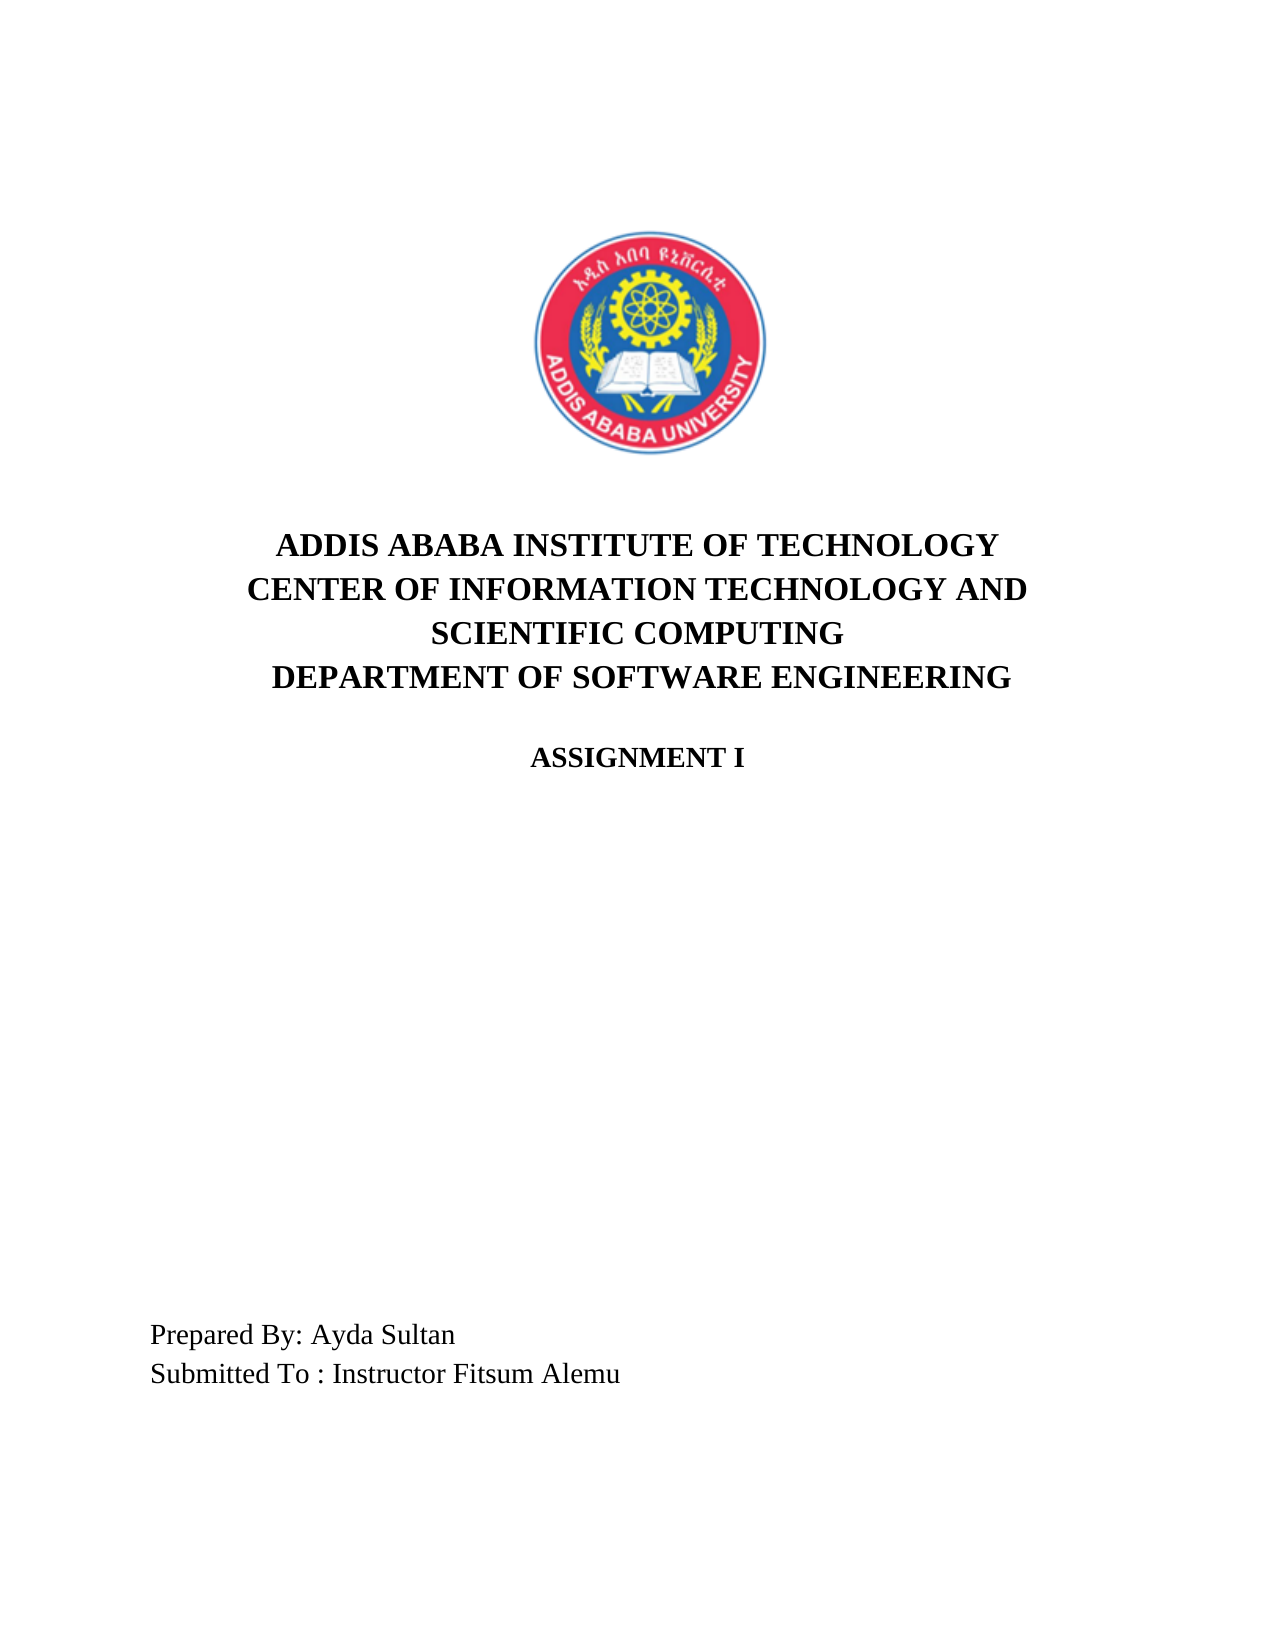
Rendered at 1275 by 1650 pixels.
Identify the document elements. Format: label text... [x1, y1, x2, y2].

text ADDIS ABABA INSTITUTE OF TECHNOLOGY [150, 525, 1125, 564]
text Prepared By: Ayda Sultan [150, 1317, 1125, 1351]
text Submitted To : Instructor Fitsum Alemu [150, 1356, 1125, 1389]
picture [531, 227, 771, 460]
text DEPARTMENT OF SOFTWARE ENGINEERING [150, 658, 1125, 696]
text CENTER OF INFORMATION TECHNOLOGY AND SCIENTIFIC COMPUTING [150, 569, 1125, 652]
text ASSIGNMENT I [150, 740, 1125, 774]
